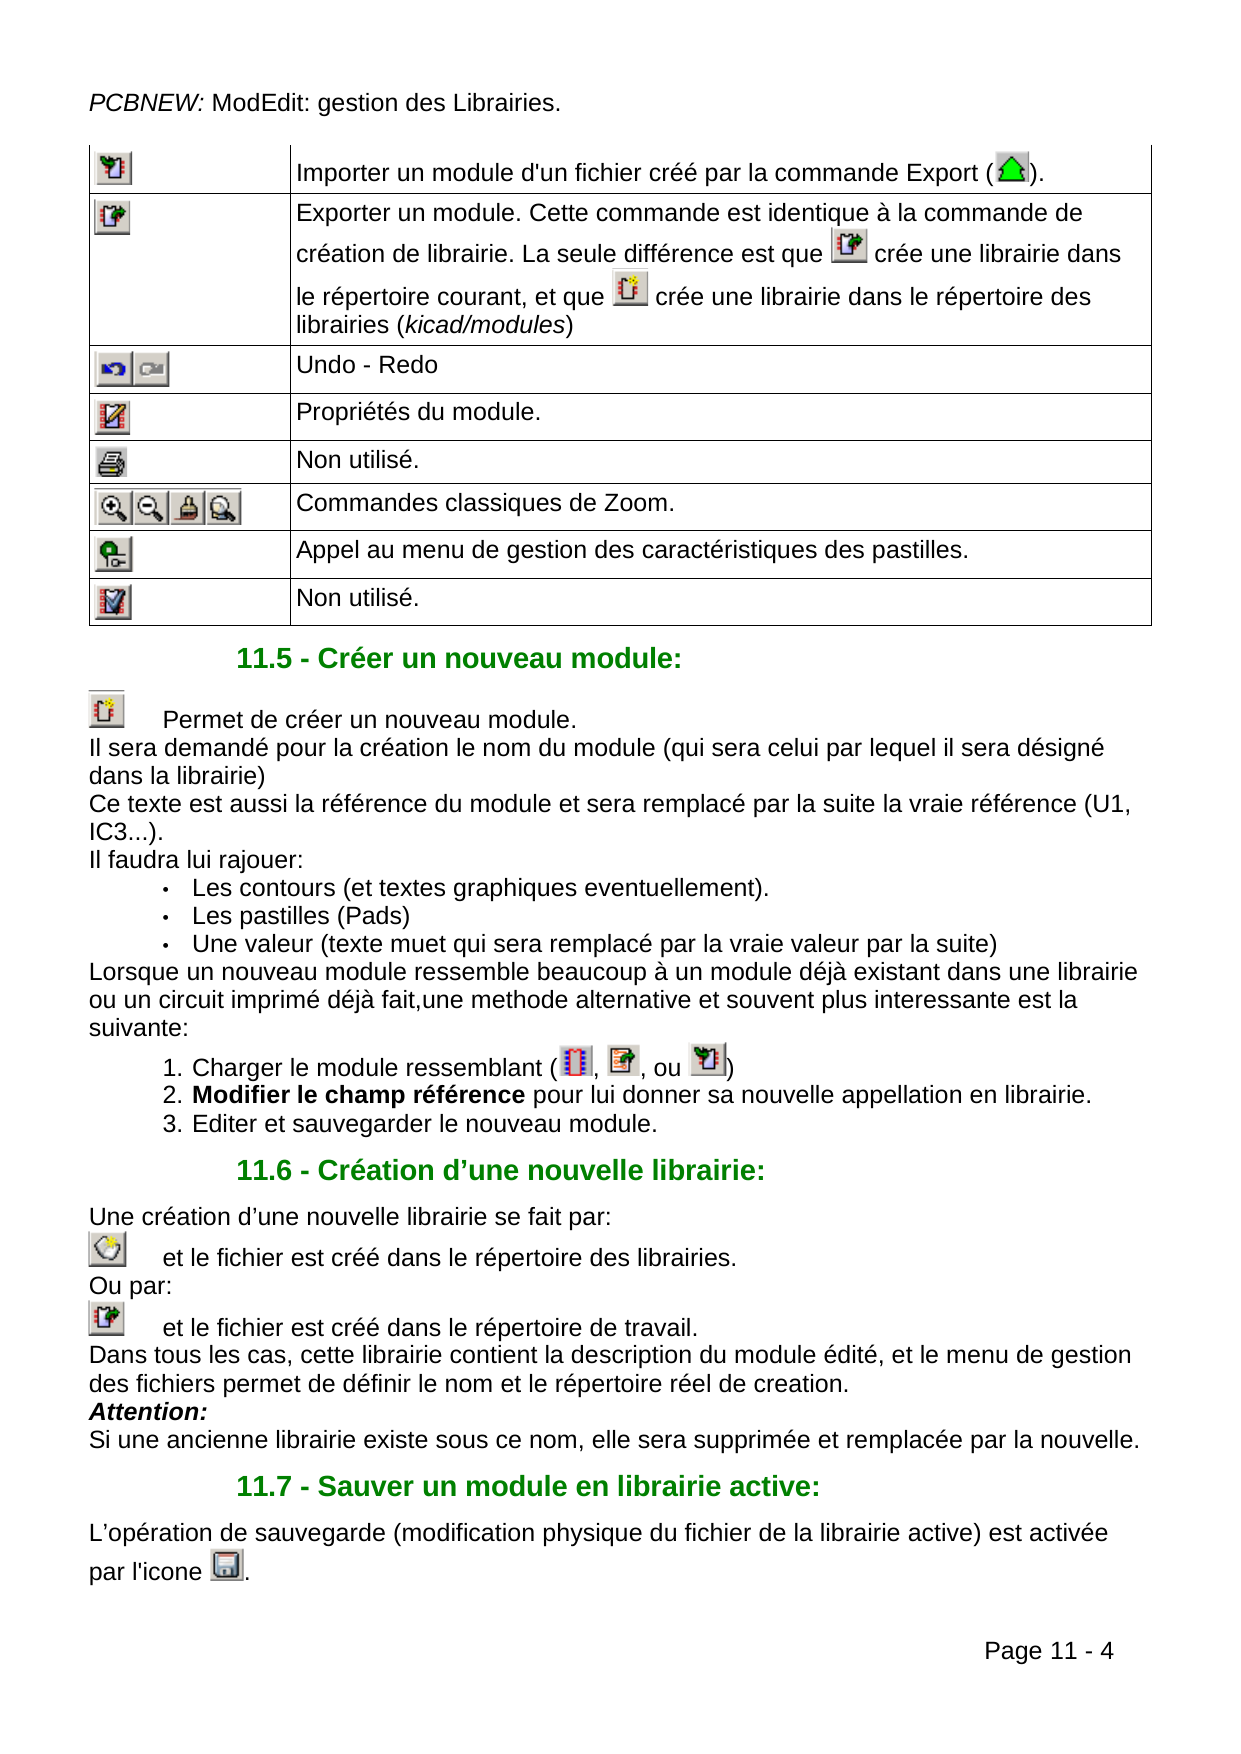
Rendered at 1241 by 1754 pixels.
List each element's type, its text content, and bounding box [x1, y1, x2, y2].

list Les contours (et textes graphiques eventuellement). [162, 874, 1152, 902]
table_cell Non utilisé. [291, 579, 1151, 625]
picture [612, 268, 649, 306]
subtitle Sauver un module en librairie active: [162, 1470, 1152, 1502]
table_cell [90, 145, 290, 193]
table_cell Propriétés du module. [291, 394, 1151, 440]
table_cell Non utilisé. [291, 441, 1151, 483]
table_cell [90, 441, 290, 483]
picture [94, 536, 134, 572]
text Dans tous les cas, cette librairie contient la description du module édité, et le menu de gestion des fichiers permet de définir le nom et le répertoire réel de creation. [88, 1341, 1152, 1397]
text L’opération de sauvegarde (modification physique du fichier de la librairie active) est activée par l'icone . [88, 1518, 1152, 1586]
picture [831, 226, 868, 263]
picture [94, 150, 133, 185]
picture [88, 1300, 125, 1336]
picture [94, 398, 131, 435]
text Une création d’une nouvelle librairie se fait par: [88, 1202, 1152, 1231]
list Modifier le champ référence pour lui donner sa nouvelle appellation en librairie. [162, 1081, 1152, 1109]
subtitle Créer un nouveau module: [162, 642, 1152, 674]
table_cell [90, 194, 290, 345]
text Attention: [88, 1397, 1152, 1426]
text et le fichier est créé dans le répertoire de travail. [88, 1300, 1152, 1341]
list Editer et sauvegarder le nouveau module. [162, 1109, 1152, 1137]
picture [94, 488, 242, 525]
table_cell Exporter un module. Cette commande est identique à la commande de création de librairie. La seule différence est que crée une librairie dans le répertoire courant, et que crée une librairie dans le répertoire des librairies (kicad/modules) [291, 194, 1151, 345]
text et le fichier est créé dans le répertoire des librairies. [88, 1231, 1152, 1272]
list Charger le module ressemblant (, , ou ) [727, 1042, 1152, 1081]
list Les pastilles (Pads) [162, 902, 1152, 930]
picture [688, 1041, 727, 1076]
text Il faudra lui rajouer: [88, 846, 1152, 874]
picture [209, 1546, 244, 1581]
text Ou par: [88, 1272, 1152, 1300]
text Si une ancienne librairie existe sous ce nom, elle sera supprimée et remplacée par la nouvelle. [88, 1426, 1152, 1453]
picture [606, 1043, 640, 1076]
picture [94, 583, 132, 620]
picture [88, 690, 125, 728]
list Charger le module ressemblant (, , ou ) [162, 1042, 731, 1081]
table_cell Undo - Redo [291, 346, 1151, 393]
text Lorsque un nouveau module ressemble beaucoup à un module déjà existant dans une librairie ou un circuit imprimé déjà fait,une methode alternative et souvent plus interessante est la suivante: [88, 958, 1152, 1042]
text Ce texte est aussi la référence du module et sera remplacé par la suite la vraie référence (U1, IC3...). [88, 789, 1152, 846]
table_cell [90, 394, 290, 440]
table_cell [90, 484, 290, 530]
text Il sera demandé pour la création le nom du module (qui sera celui par lequel il sera désigné dans la librairie) [88, 733, 1152, 789]
table_cell Importer un module d'un fichier créé par la commande Export (). [291, 145, 1151, 193]
text Permet de créer un nouveau module. [88, 690, 1152, 733]
table_cell [90, 579, 290, 625]
picture [88, 1230, 127, 1267]
table_cell [90, 346, 290, 393]
table_cell Commandes classiques de Zoom. [291, 484, 1151, 530]
picture [94, 198, 131, 235]
subtitle Création d’une nouvelle librairie: [162, 1154, 1152, 1186]
list Une valeur (texte muet qui sera remplacé par la vraie valeur par la suite) [162, 930, 1152, 958]
picture [94, 350, 170, 387]
table_cell Appel au menu de gestion des caractéristiques des pastilles. [291, 531, 1151, 578]
table_cell [90, 531, 290, 578]
